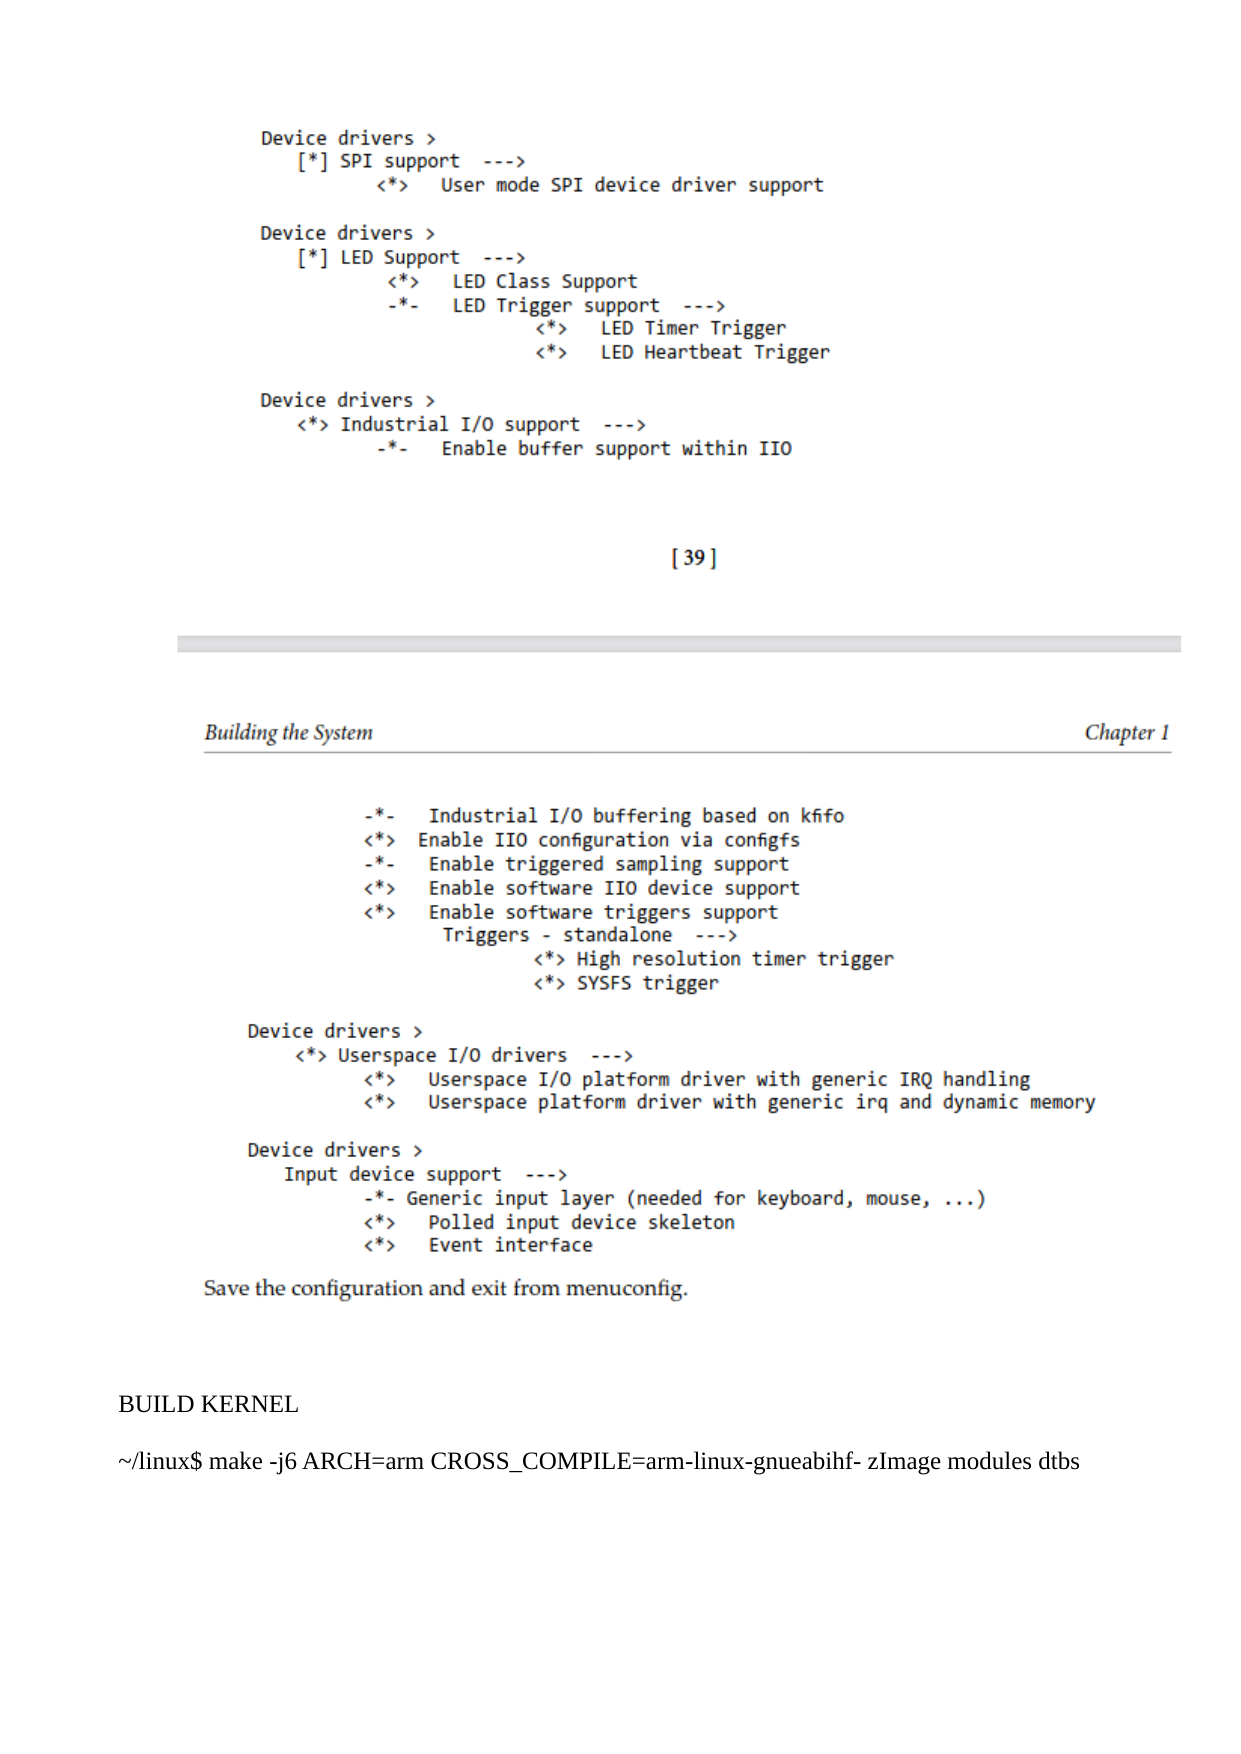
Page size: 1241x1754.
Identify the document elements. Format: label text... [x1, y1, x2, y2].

text BUILD KERNEL [118, 1389, 1122, 1418]
picture [177, 118, 1182, 1303]
text ~/linux$ make -j6 ARCH=arm CROSS_COMPILE=arm-linux-gnueabihf- zImage modules dtbs [118, 1446, 1122, 1475]
